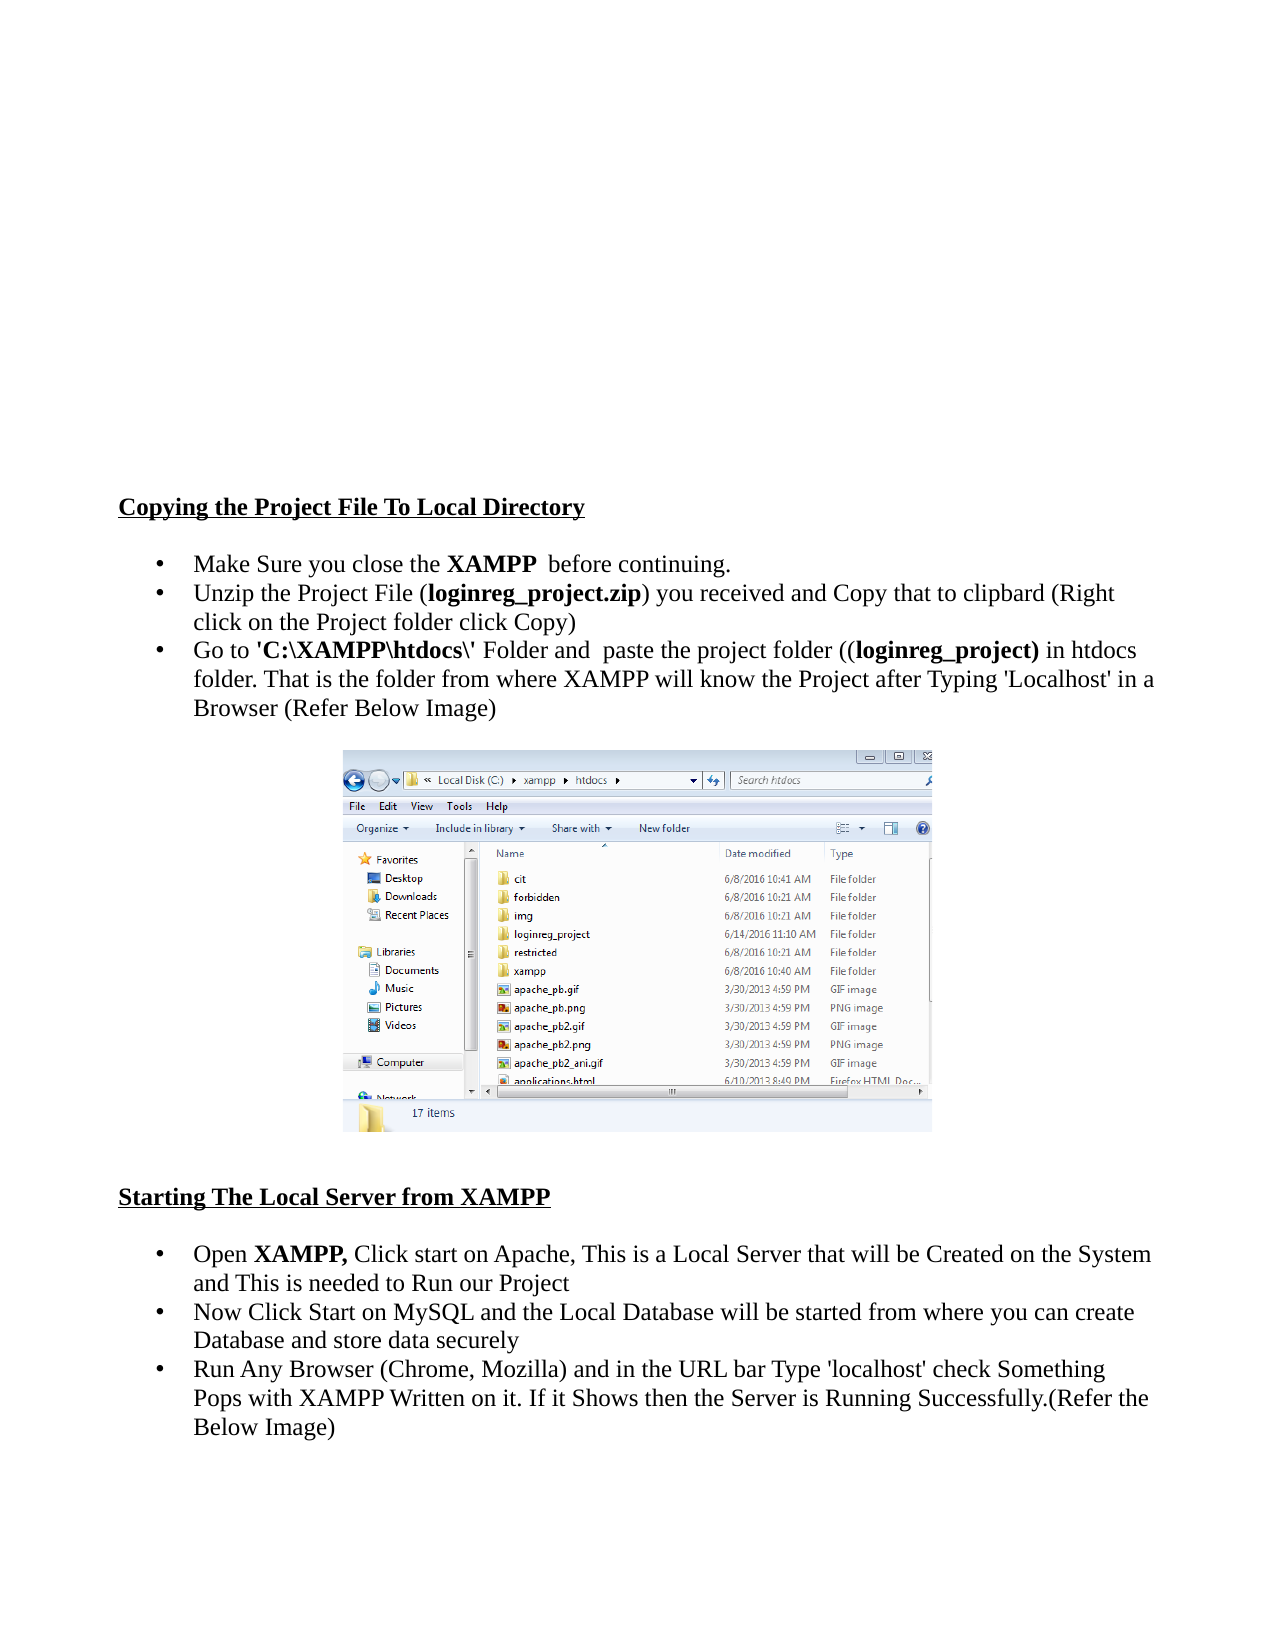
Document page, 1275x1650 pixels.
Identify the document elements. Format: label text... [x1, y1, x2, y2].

picture [342, 750, 933, 1132]
list Now Click Start on MySQL and the Local Database will be started from where you can create Database and store data securely [156, 1297, 1157, 1354]
list Make Sure you close the XAMPP before continuing. [156, 549, 1157, 578]
text Copying the Project File To Local Directory [118, 492, 1157, 521]
list Go to 'C:\XAMPP\htdocs\' Folder and paste the project folder ((loginreg_project) in htdocs folder. That is the folder from where XAMPP will know the Project after Typing 'Localhost' in a Browser (Refer Below Image) [156, 636, 1157, 722]
list Open XAMPP, Click start on Apache, This is a Local Server that will be Created on the System and This is needed to Run our Project [156, 1239, 1157, 1297]
list Run Any Browser (Chrome, Mozilla) and in the URL bar Type 'localhost' check Something Pops with XAMPP Written on it. If it Shows then the Server is Running Successfully.(Refer the Below Image) [156, 1354, 1157, 1441]
text Starting The Local Server from XAMPP [118, 1182, 1157, 1211]
list Unzip the Project File (loginreg_project.zip) you received and Copy that to clipbard (Right click on the Project folder click Copy) [156, 578, 1157, 636]
